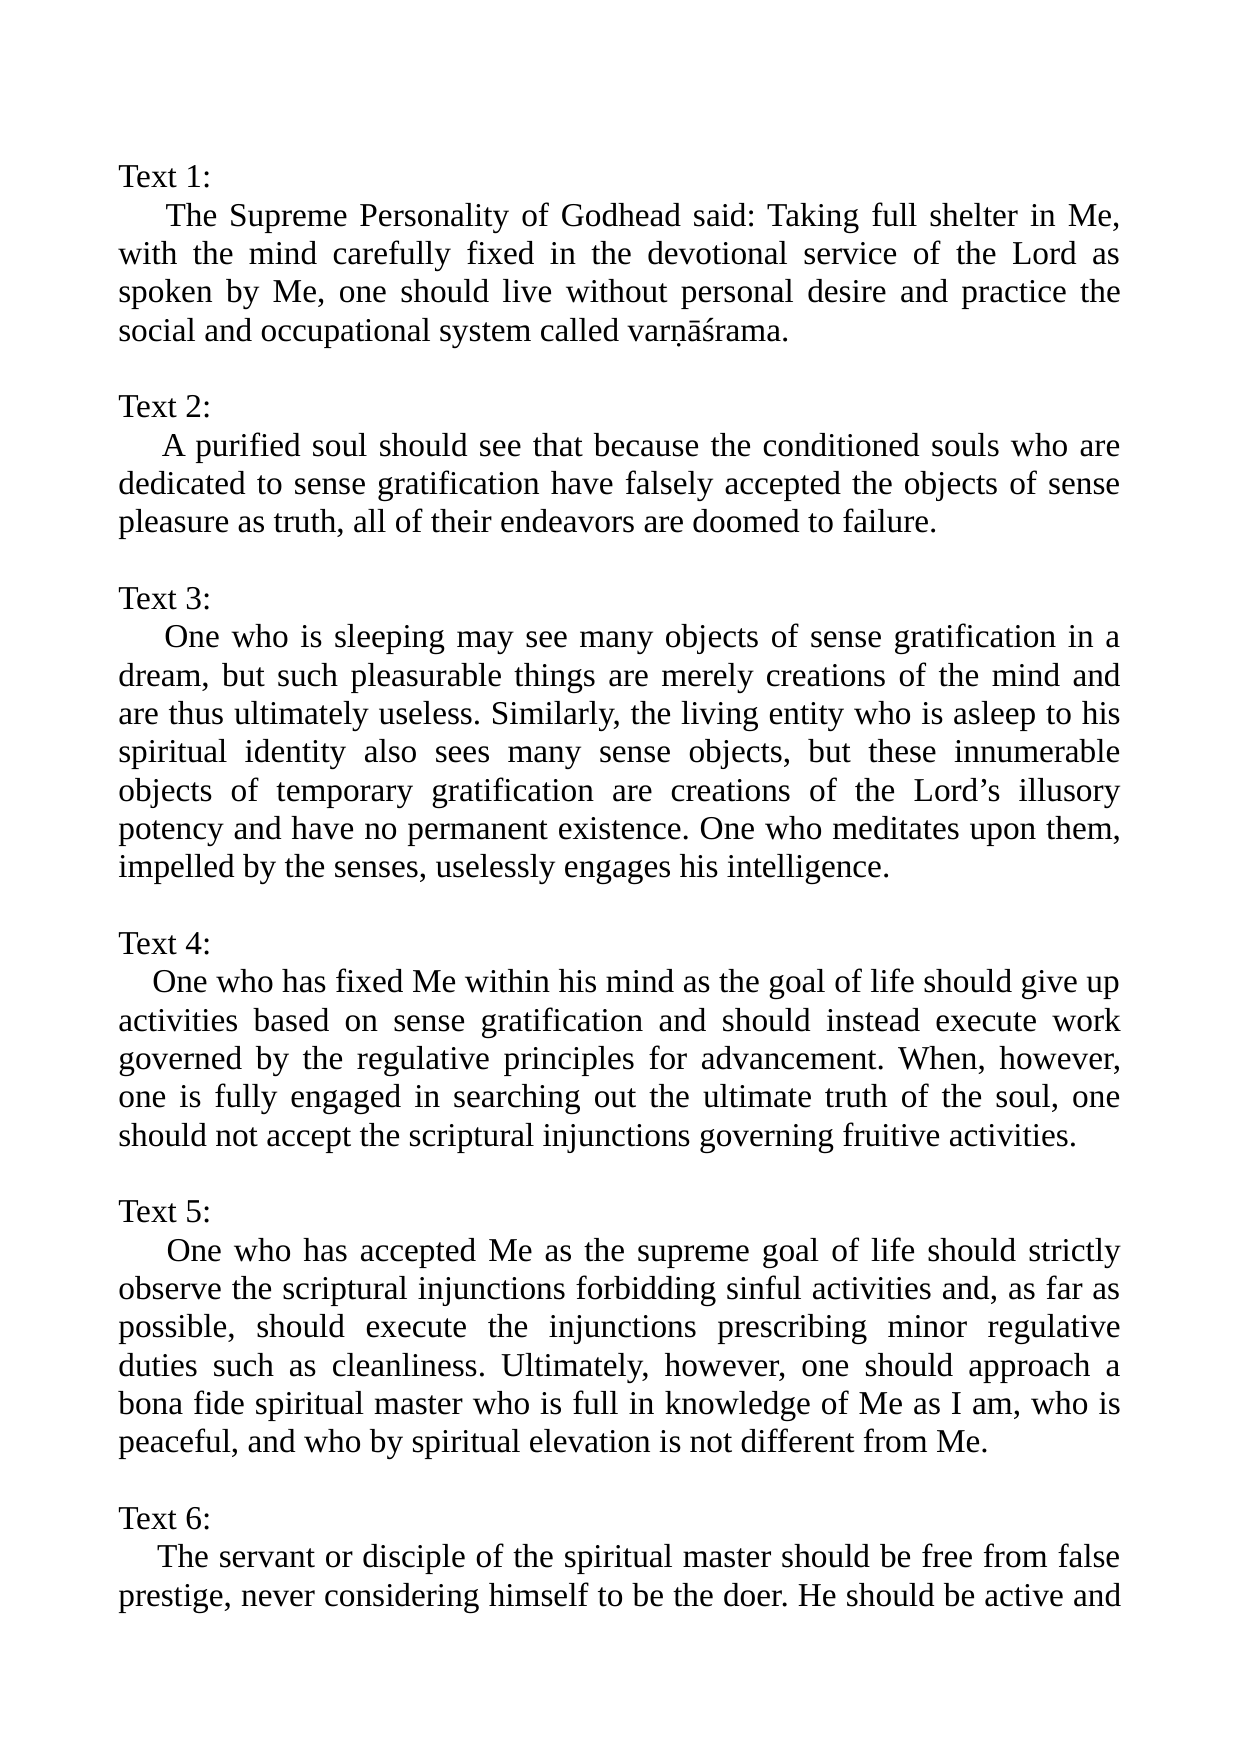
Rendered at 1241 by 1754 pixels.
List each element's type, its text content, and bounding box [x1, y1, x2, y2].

text Text 5: [118, 1191, 1122, 1230]
text Text 1: [118, 156, 1122, 195]
text One who has accepted Me as the supreme goal of life should strictly observe the scriptural injunctions forbidding sinful activities and, as far as possible, should execute the injunctions prescribing minor regulative duties such as cleanliness. Ultimately, however, one should approach a bona fide spiritual master who is full in knowledge of Me as I am, who is peaceful, and who by spiritual elevation is not different from Me. [118, 1230, 1122, 1460]
text Text 2: [118, 386, 1122, 425]
text Text 6: [118, 1498, 1122, 1536]
text One who has fixed Me within his mind as the goal of life should give up activities based on sense gratification and should instead execute work governed by the regulative principles for advancement. When, however, one is fully engaged in searching out the ultimate truth of the soul, one should not accept the scriptural injunctions governing fruitive activities. [118, 961, 1122, 1153]
text One who is sleeping may see many objects of sense gratification in a dream, but such pleasurable things are merely creations of the mind and are thus ultimately useless. Similarly, the living entity who is asleep to his spiritual identity also sees many sense objects, but these innumerable objects of temporary gratification are creations of the Lord’s illusory potency and have no permanent existence. One who meditates upon them, impelled by the senses, uselessly engages his intelligence. [118, 616, 1122, 885]
text The Supreme Personality of Godhead said: Taking full shelter in Me, with the mind carefully fixed in the devotional service of the Lord as spoken by Me, one should live without personal desire and practice the social and occupational system called varṇāśrama. [118, 195, 1122, 348]
text The servant or disciple of the spiritual master should be free from false prestige, never considering himself to be the doer. He should be active and [118, 1536, 1122, 1613]
text Text 3: [118, 578, 1122, 616]
text A purified soul should see that because the conditioned souls who are dedicated to sense gratification have falsely accepted the objects of sense pleasure as truth, all of their endeavors are doomed to failure. [118, 425, 1122, 540]
text Text 4: [118, 923, 1122, 961]
